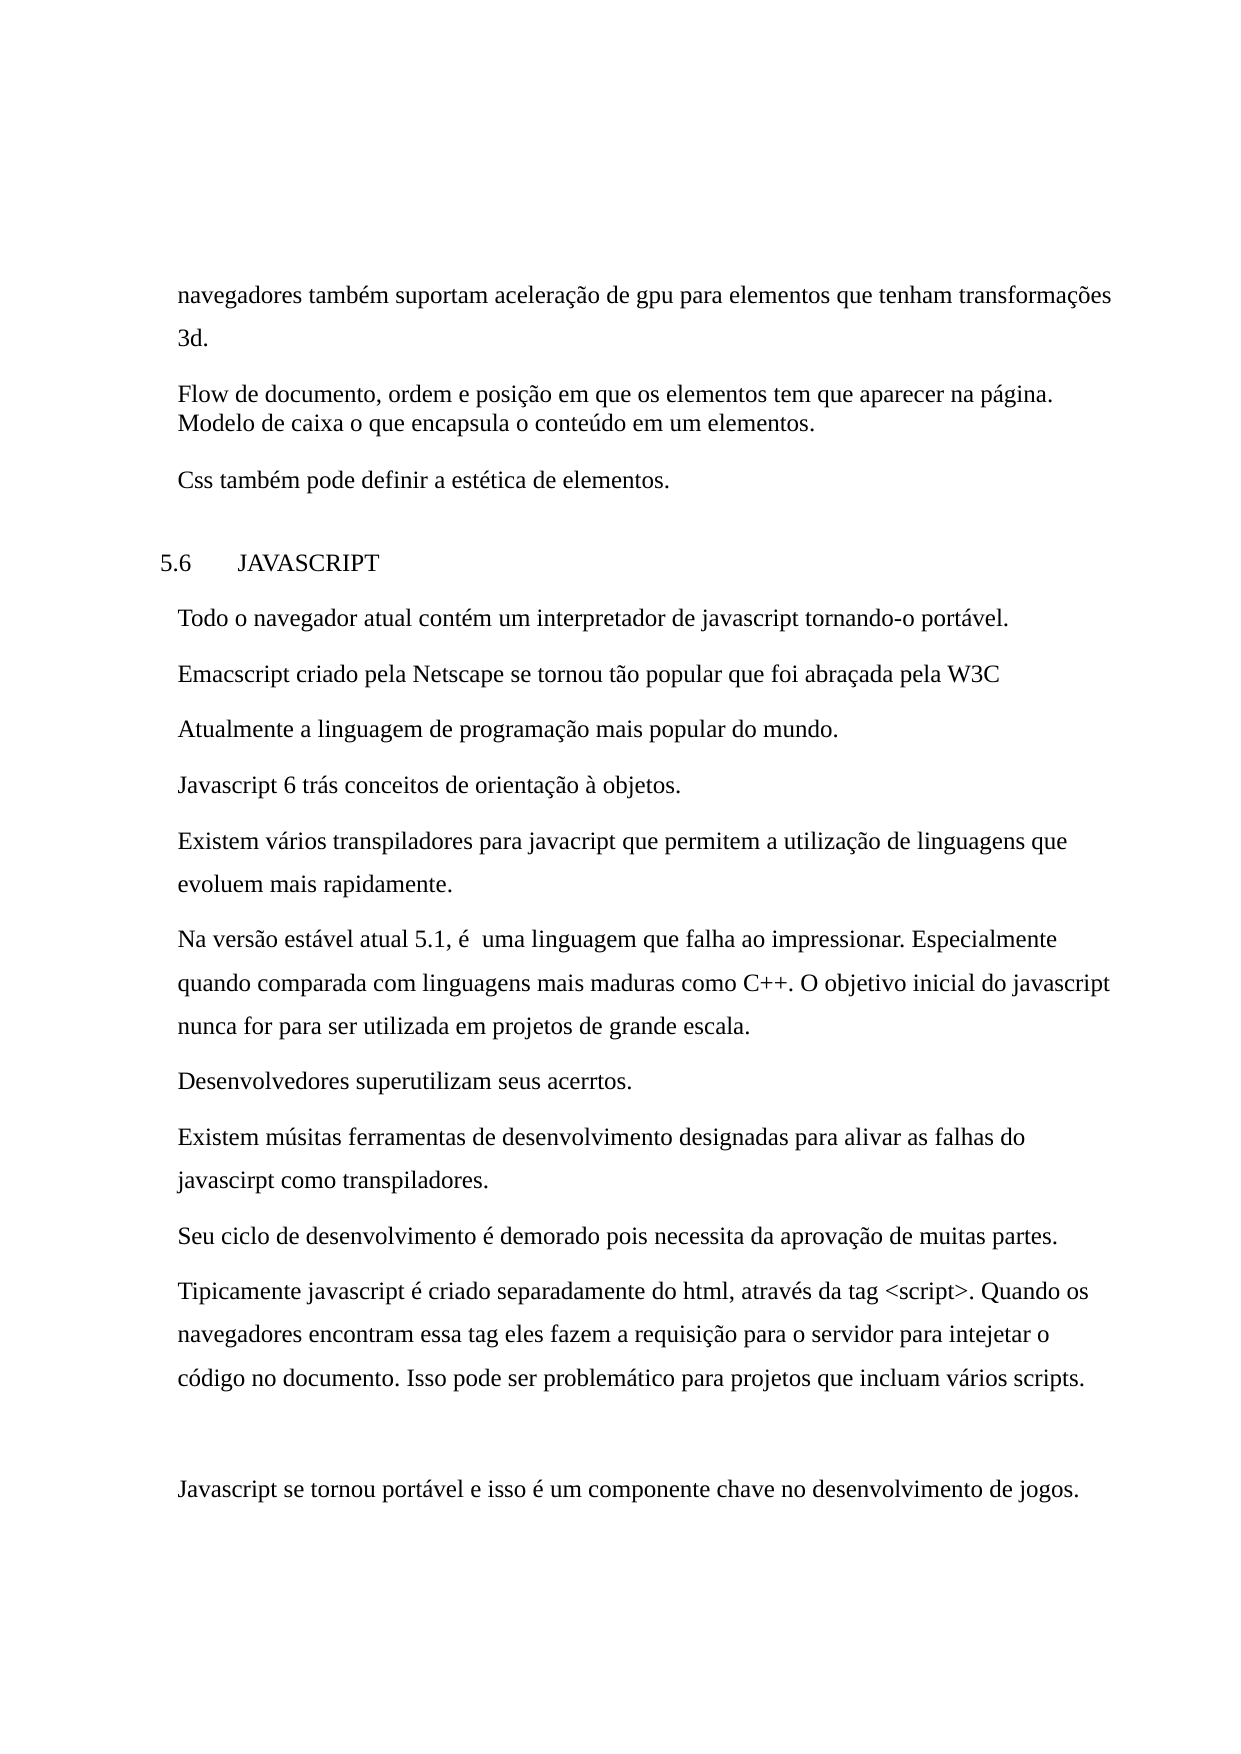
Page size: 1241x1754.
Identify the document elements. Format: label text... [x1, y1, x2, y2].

text Todo o navegador atual contém um interpretador de javascript tornando-o portável. [177, 603, 1122, 632]
text Javascript se tornou portável e isso é um componente chave no desenvolvimento de jogos. [177, 1474, 1122, 1503]
text Seu ciclo de desenvolvimento é demorado pois necessita da aprovação de muitas partes. [177, 1221, 1122, 1249]
text Existem músitas ferramentas de desenvolvimento designadas para alivar as falhas do javascirpt como transpiladores. [177, 1122, 1122, 1194]
text Javascript 6 trás conceitos de orientação à objetos. [177, 770, 1122, 799]
text Existem vários transpiladores para javacript que permitem a utilização de linguagens que evoluem mais rapidamente. [177, 826, 1122, 898]
text Desenvolvedores superutilizam seus acerrtos. [177, 1066, 1122, 1095]
text Flow de documento, ordem e posição em que os elementos tem que aparecer na página. Modelo de caixa o que encapsula o conteúdo em um elementos. [177, 379, 1122, 436]
text Tipicamente javascript é criado separadamente do html, através da tag <script>. Quando os navegadores encontram essa tag eles fazem a requisição para o servidor para intejetar o código no documento. Isso pode ser problemático para projetos que incluam vários scripts. [177, 1276, 1122, 1391]
text Na versão estável atual 5.1, é uma linguagem que falha ao impressionar. Especialmente quando comparada com linguagens mais maduras como C++. O objetivo inicial do javascript nunca for para ser utilizada em projetos de grande escala. [177, 924, 1122, 1039]
text Css também pode definir a estética de elementos. [177, 465, 1122, 494]
text navegadores também suportam aceleração de gpu para elementos que tenham transformações 3d. [177, 280, 1122, 352]
subtitle JAVASCRIPT [153, 548, 1122, 577]
text Emacscript criado pela Netscape se tornou tão popular que foi abraçada pela W3C [177, 659, 1122, 688]
text Atualmente a linguagem de programação mais popular do mundo. [177, 714, 1122, 743]
